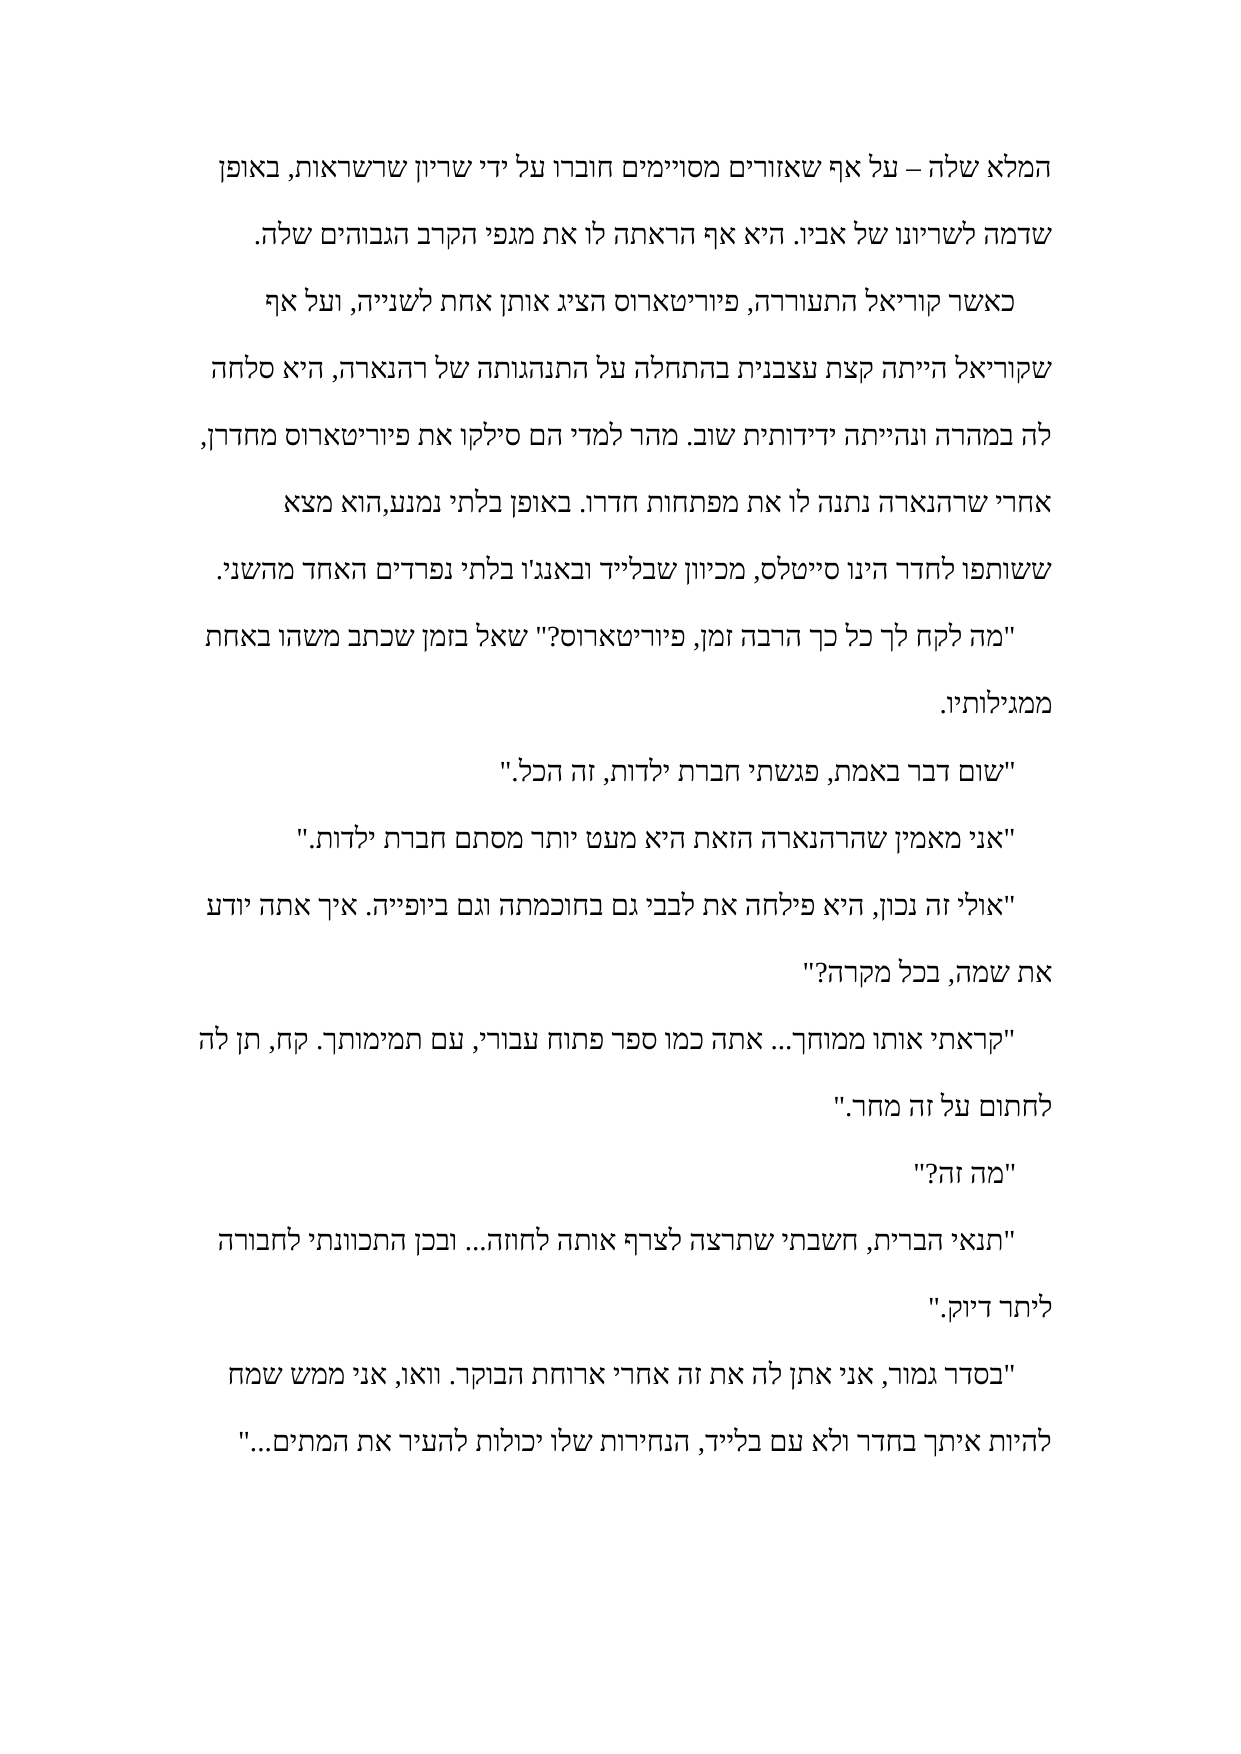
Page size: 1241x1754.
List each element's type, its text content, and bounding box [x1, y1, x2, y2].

text "שום דבר באמת, פגשתי חברת ילדות, זה הכל." [187, 754, 1053, 787]
text "אולי זה נכון, היא פילחה את לבבי גם בחוכמתה וגם ביופייה. איך אתה יודע את שמה, בכל מקרה?" [187, 888, 1053, 988]
text "מה זה?" [187, 1156, 1053, 1190]
text "מה לקח לך כל כך הרבה זמן, פיוריטארוס?" שאל בזמן שכתב משהו באחת ממגילותיו. [187, 619, 1053, 720]
text המלא שלה – על אף שאזורים מסויימים חוברו על ידי שריון שרשראות, באופן שדמה לשריונו של אביו. היא אף הראתה לו את מגפי הקרב הגבוהים שלה. [187, 150, 1053, 251]
text כאשר קוריאל התעוררה, פיוריטארוס הציג אותן אחת לשנייה, ועל אף שקוריאל הייתה קצת עצבנית בהתחלה על התנהגותה של רהנארה, היא סלחה לה במהרה ונהייתה ידידותית שוב. מהר למדי הם סילקו את פיוריטארוס מחדרן, אחרי שרהנארה נתנה לו את מפתחות חדרו. באופן בלתי נמנע,הוא מצא ששותפו לחדר הינו סייטלס, מכיוון שבלייד ובאנג'ו בלתי נפרדים האחד מהשני. [187, 284, 1053, 586]
text "אני מאמין שהרהנארה הזאת היא מעט יותר מסתם חברת ילדות." [187, 821, 1053, 854]
text "תנאי הברית, חשבתי שתרצה לצרף אותה לחוזה... ובכן התכוונתי לחבורה ליתר דיוק." [187, 1223, 1053, 1324]
text "בסדר גמור, אני אתן לה את זה אחרי ארוחת הבוקר. וואו, אני ממש שמח להיות איתך בחדר ולא עם בלייד, הנחירות שלו יכולות להעיר את המתים..." [187, 1357, 1053, 1458]
text "קראתי אותו ממוחך... אתה כמו ספר פתוח עבורי, עם תמימותך. קח, תן לה לחתום על זה מחר." [187, 1022, 1053, 1123]
